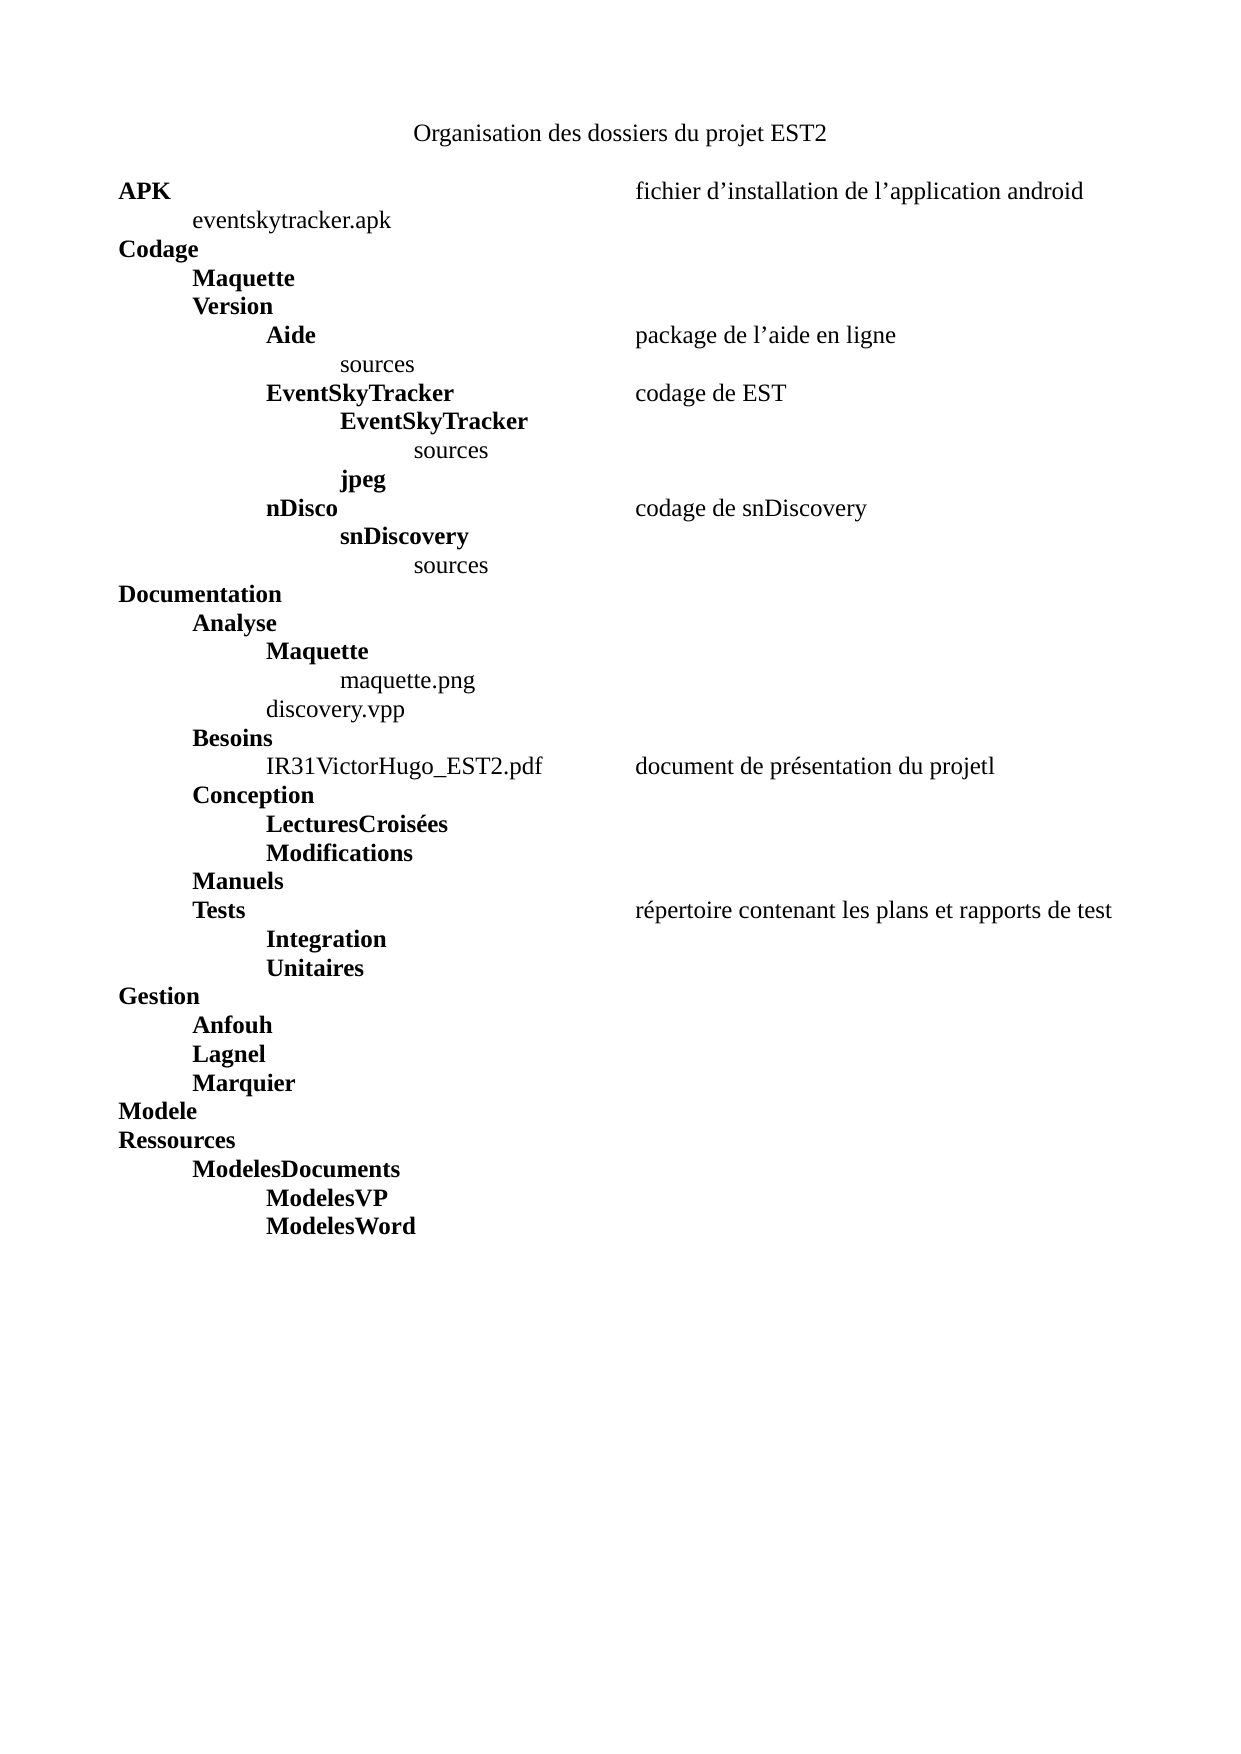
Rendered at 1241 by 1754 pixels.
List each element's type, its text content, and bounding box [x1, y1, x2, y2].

text Modifications [118, 838, 1122, 866]
text Integration [118, 924, 1122, 953]
text sources [118, 550, 1122, 579]
text Codage [118, 234, 1122, 263]
text Maquette [118, 636, 1122, 665]
text jpeg [118, 464, 1122, 493]
text EventSkyTracker [118, 406, 1122, 435]
text Manuels [118, 866, 1122, 895]
text eventskytracker.apk [118, 205, 1122, 234]
text Tests répertoire contenant les plans et rapports de test [118, 895, 1122, 924]
text ModelesWord [118, 1211, 1122, 1240]
text maquette.png [118, 665, 1122, 694]
text snDiscovery [118, 521, 1122, 550]
text Modele [118, 1096, 1122, 1125]
text Analyse [118, 608, 1122, 636]
text EventSkyTracker codage de EST [118, 378, 1122, 406]
text Conception [118, 780, 1122, 809]
text Anfouh [118, 1010, 1122, 1039]
text Unitaires [118, 953, 1122, 981]
text Lagnel [118, 1039, 1122, 1068]
text Aide package de l’aide en ligne [118, 320, 1122, 349]
text discovery.vpp [118, 694, 1122, 723]
text Besoins [118, 723, 1122, 751]
text Gestion [118, 981, 1122, 1010]
text Marquier [118, 1068, 1122, 1096]
text Documentation [118, 579, 1122, 608]
text ModelesVP [118, 1183, 1122, 1211]
text APK fichier d’installation de l’application android [118, 176, 1122, 205]
text IR31VictorHugo_EST2.pdf document de présentation du projetl [118, 751, 1122, 780]
text Version [118, 291, 1122, 320]
text LecturesCroisées [118, 809, 1122, 838]
text ModelesDocuments [118, 1154, 1122, 1183]
text sources [118, 349, 1122, 378]
text nDisco codage de snDiscovery [118, 493, 1122, 521]
text sources [118, 435, 1122, 464]
text Maquette [118, 263, 1122, 291]
text Ressources [118, 1125, 1122, 1154]
